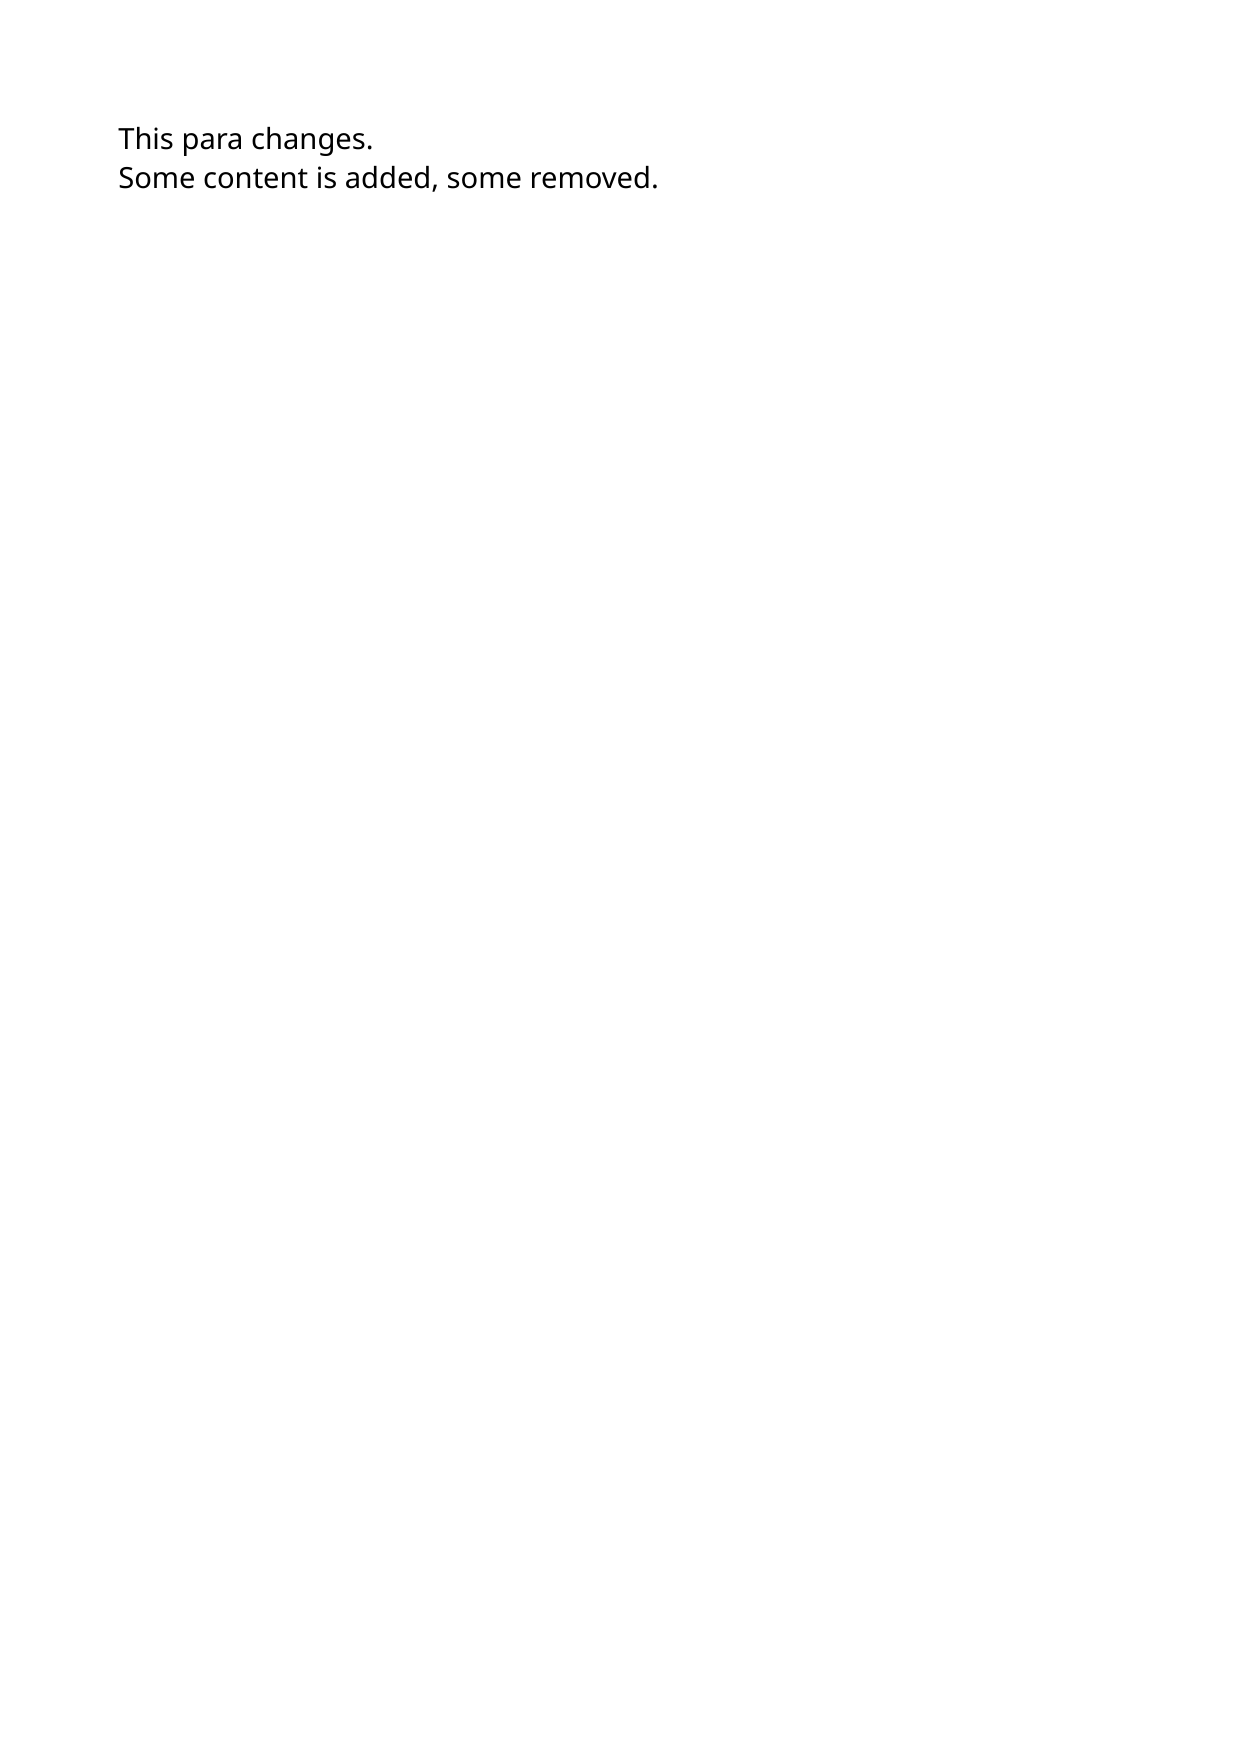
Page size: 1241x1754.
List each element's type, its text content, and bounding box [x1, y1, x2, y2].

text This para changes. [118, 118, 1122, 158]
text Some content is added, some removed. [118, 158, 1122, 197]
